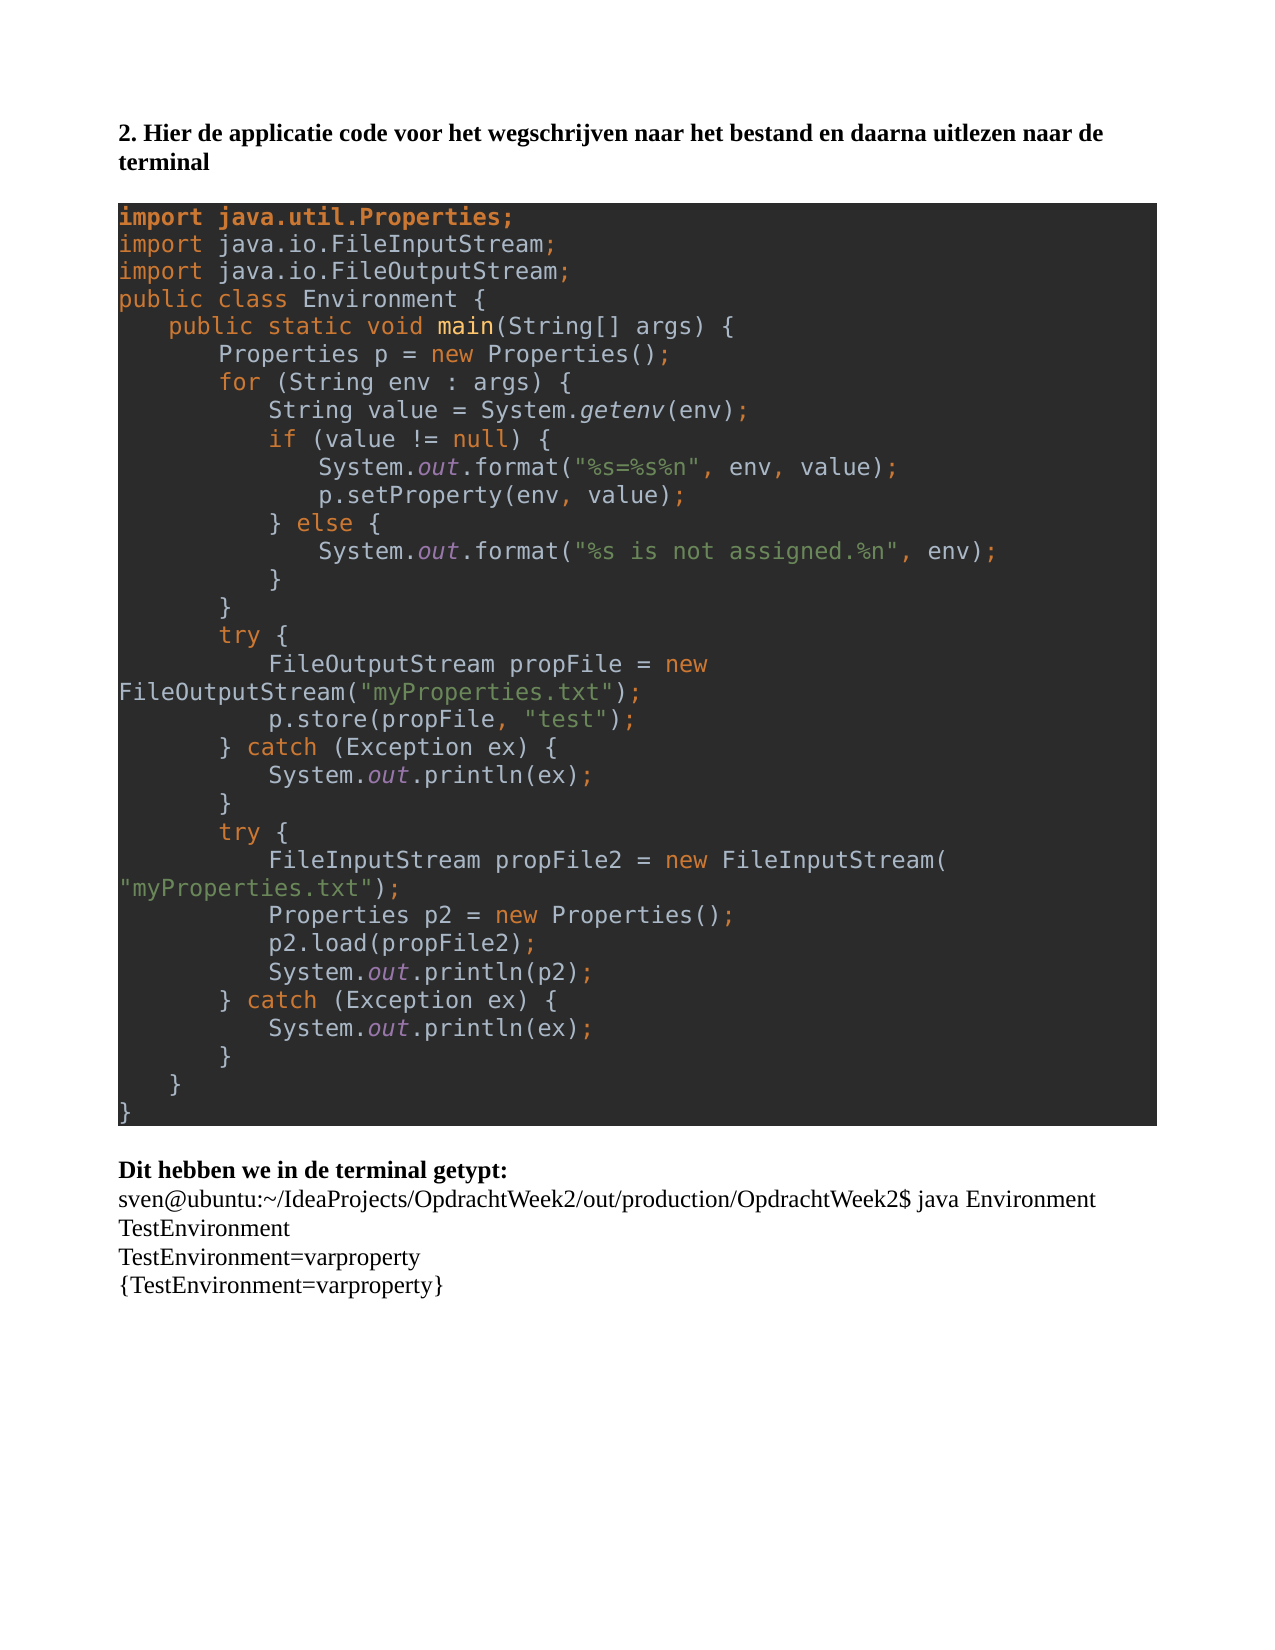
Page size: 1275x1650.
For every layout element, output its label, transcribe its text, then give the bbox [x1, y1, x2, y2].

text } [118, 1099, 1157, 1126]
text {TestEnvironment=varproperty} [118, 1271, 1157, 1299]
text FileInputStream propFile2 = new FileInputStream( "myProperties.txt"); [118, 846, 1157, 902]
text import java.util.Properties; [118, 203, 1157, 230]
text p.store(propFile, "test"); [118, 706, 1157, 734]
text Properties p = new Properties(); [118, 341, 1157, 369]
text TestEnvironment=varproperty [118, 1242, 1157, 1271]
text public class Environment { [118, 285, 1157, 313]
text } catch (Exception ex) { [118, 734, 1157, 762]
text if (value != null) { [118, 425, 1157, 453]
text import java.io.FileInputStream; [118, 230, 1157, 258]
text sven@ubuntu:~/IdeaProjects/OpdrachtWeek2/out/production/OpdrachtWeek2$ java Environment TestEnvironment [118, 1184, 1157, 1242]
text System.out.println(p2); [118, 958, 1157, 986]
text for (String env : args) { [118, 369, 1157, 397]
text Dit hebben we in de terminal getypt: [118, 1156, 1157, 1184]
text try { [118, 622, 1157, 650]
text System.out.format("%s is not assigned.%n", env); [118, 538, 1157, 566]
text System.out.format("%s=%s%n", env, value); [118, 453, 1157, 481]
text System.out.println(ex); [118, 762, 1157, 790]
text } [118, 1042, 1157, 1071]
text String value = System.getenv(env); [118, 397, 1157, 425]
text p2.load(propFile2); [118, 930, 1157, 958]
text p.setProperty(env, value); [118, 481, 1157, 509]
text try { [118, 818, 1157, 846]
text public static void main(String[] args) { [118, 313, 1157, 341]
text FileOutputStream propFile = new FileOutputStream("myProperties.txt"); [118, 650, 1157, 706]
text import java.io.FileOutputStream; [118, 258, 1157, 285]
text } [118, 566, 1157, 594]
text } catch (Exception ex) { [118, 986, 1157, 1014]
text } [118, 1071, 1157, 1099]
text System.out.println(ex); [118, 1014, 1157, 1042]
text 2. Hier de applicatie code voor het wegschrijven naar het bestand en daarna uitlezen naar de terminal [118, 118, 1157, 176]
text } [118, 594, 1157, 622]
text Properties p2 = new Properties(); [118, 902, 1157, 930]
text } else { [118, 509, 1157, 538]
text } [118, 790, 1157, 818]
